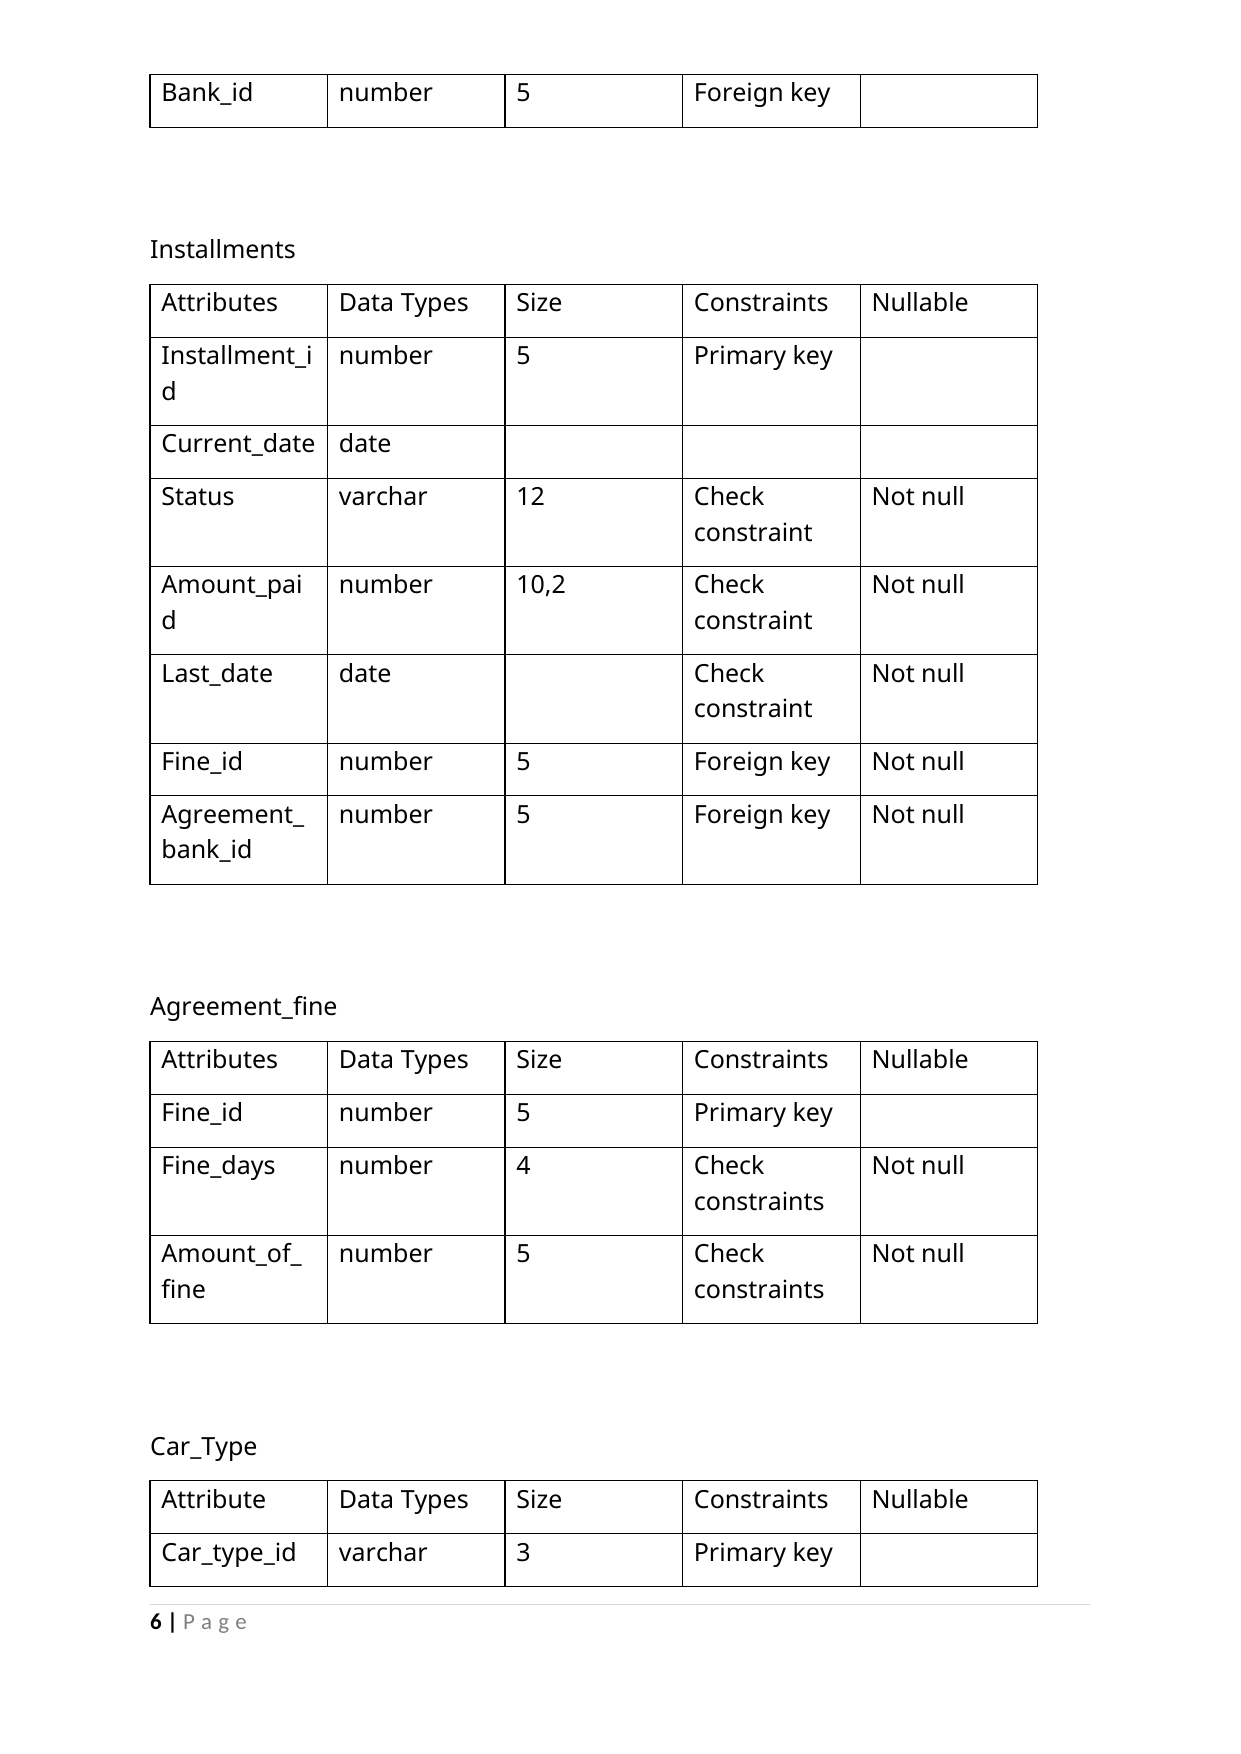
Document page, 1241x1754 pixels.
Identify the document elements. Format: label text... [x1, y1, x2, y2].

table_cell Primary key [683, 338, 860, 425]
table_cell date [328, 655, 504, 743]
table_cell number [328, 1148, 504, 1235]
table_cell Primary key [683, 1095, 860, 1147]
table_cell Not null [861, 655, 1037, 743]
table_cell Not null [861, 567, 1037, 654]
table_header Size [506, 1042, 682, 1094]
table_cell Fine_days [151, 1148, 327, 1235]
table_cell Bank_id [151, 75, 327, 127]
table_cell Primary key [683, 1534, 860, 1586]
table_cell Amount_of_fine [151, 1236, 327, 1323]
table_header Attribute [151, 1481, 327, 1533]
table_cell number [328, 75, 504, 127]
table_cell number [328, 567, 504, 654]
table_header Size [506, 285, 682, 337]
table_cell Amount_paid [151, 567, 327, 654]
table_cell number [328, 1095, 504, 1147]
table_header Constraints [683, 1042, 860, 1094]
table_cell Status [151, 479, 327, 566]
table_cell Fine_id [151, 744, 327, 795]
table_cell number [328, 338, 504, 425]
table_cell 4 [506, 1148, 682, 1235]
table_cell Current_date [151, 426, 327, 478]
table_cell [506, 426, 682, 478]
table_cell Foreign key [683, 744, 860, 795]
table_cell [861, 426, 1037, 478]
table_cell Check constraint [683, 567, 860, 654]
table_cell varchar [328, 479, 504, 566]
table_cell date [328, 426, 504, 478]
table_header Size [506, 1481, 682, 1533]
table_cell Not null [861, 796, 1037, 884]
table_header Data Types [328, 1481, 504, 1533]
table_cell Last_date [151, 655, 327, 743]
table_cell Foreign key [683, 796, 860, 884]
table_cell Not null [861, 1148, 1037, 1235]
table_cell Installment_id [151, 338, 327, 425]
table_header Attributes [151, 1042, 327, 1094]
table_cell Check constraint [683, 479, 860, 566]
table_cell Fine_id [151, 1095, 327, 1147]
table_cell number [328, 796, 504, 884]
table_header Constraints [683, 285, 860, 337]
table_header Nullable [861, 285, 1037, 337]
table_cell Car_type_id [151, 1534, 327, 1586]
table_cell 12 [506, 479, 682, 566]
table_cell number [328, 744, 504, 795]
table_cell 5 [506, 75, 682, 127]
table_cell Check constraints [683, 1236, 860, 1323]
table_header Attributes [151, 285, 327, 337]
table_cell 5 [506, 338, 682, 425]
table_cell varchar [328, 1534, 504, 1586]
table_cell 5 [506, 1236, 682, 1323]
table_cell Not null [861, 744, 1037, 795]
table_cell Not null [861, 1236, 1037, 1323]
table_cell [861, 338, 1037, 425]
table_header Constraints [683, 1481, 860, 1533]
table_cell [683, 426, 860, 478]
text Installments [150, 232, 1090, 266]
table_cell 5 [506, 796, 682, 884]
table_cell Agreement_bank_id [151, 796, 327, 884]
table_cell [861, 1095, 1037, 1147]
table_cell Foreign key [683, 75, 860, 127]
table_cell [506, 655, 682, 743]
table_header Data Types [328, 285, 504, 337]
table_cell number [328, 1236, 504, 1323]
table_cell 3 [506, 1534, 682, 1586]
text Car_Type [150, 1428, 1090, 1462]
table_cell 5 [506, 744, 682, 795]
table_cell Not null [861, 479, 1037, 566]
table_cell Check constraints [683, 1148, 860, 1235]
table_header Nullable [861, 1481, 1037, 1533]
table_cell Check constraint [683, 655, 860, 743]
table_cell [861, 1534, 1037, 1586]
table_cell 5 [506, 1095, 682, 1147]
table_header Nullable [861, 1042, 1037, 1094]
table_cell [861, 75, 1037, 127]
table_cell 10,2 [506, 567, 682, 654]
text Agreement_fine [150, 989, 1090, 1023]
table_header Data Types [328, 1042, 504, 1094]
